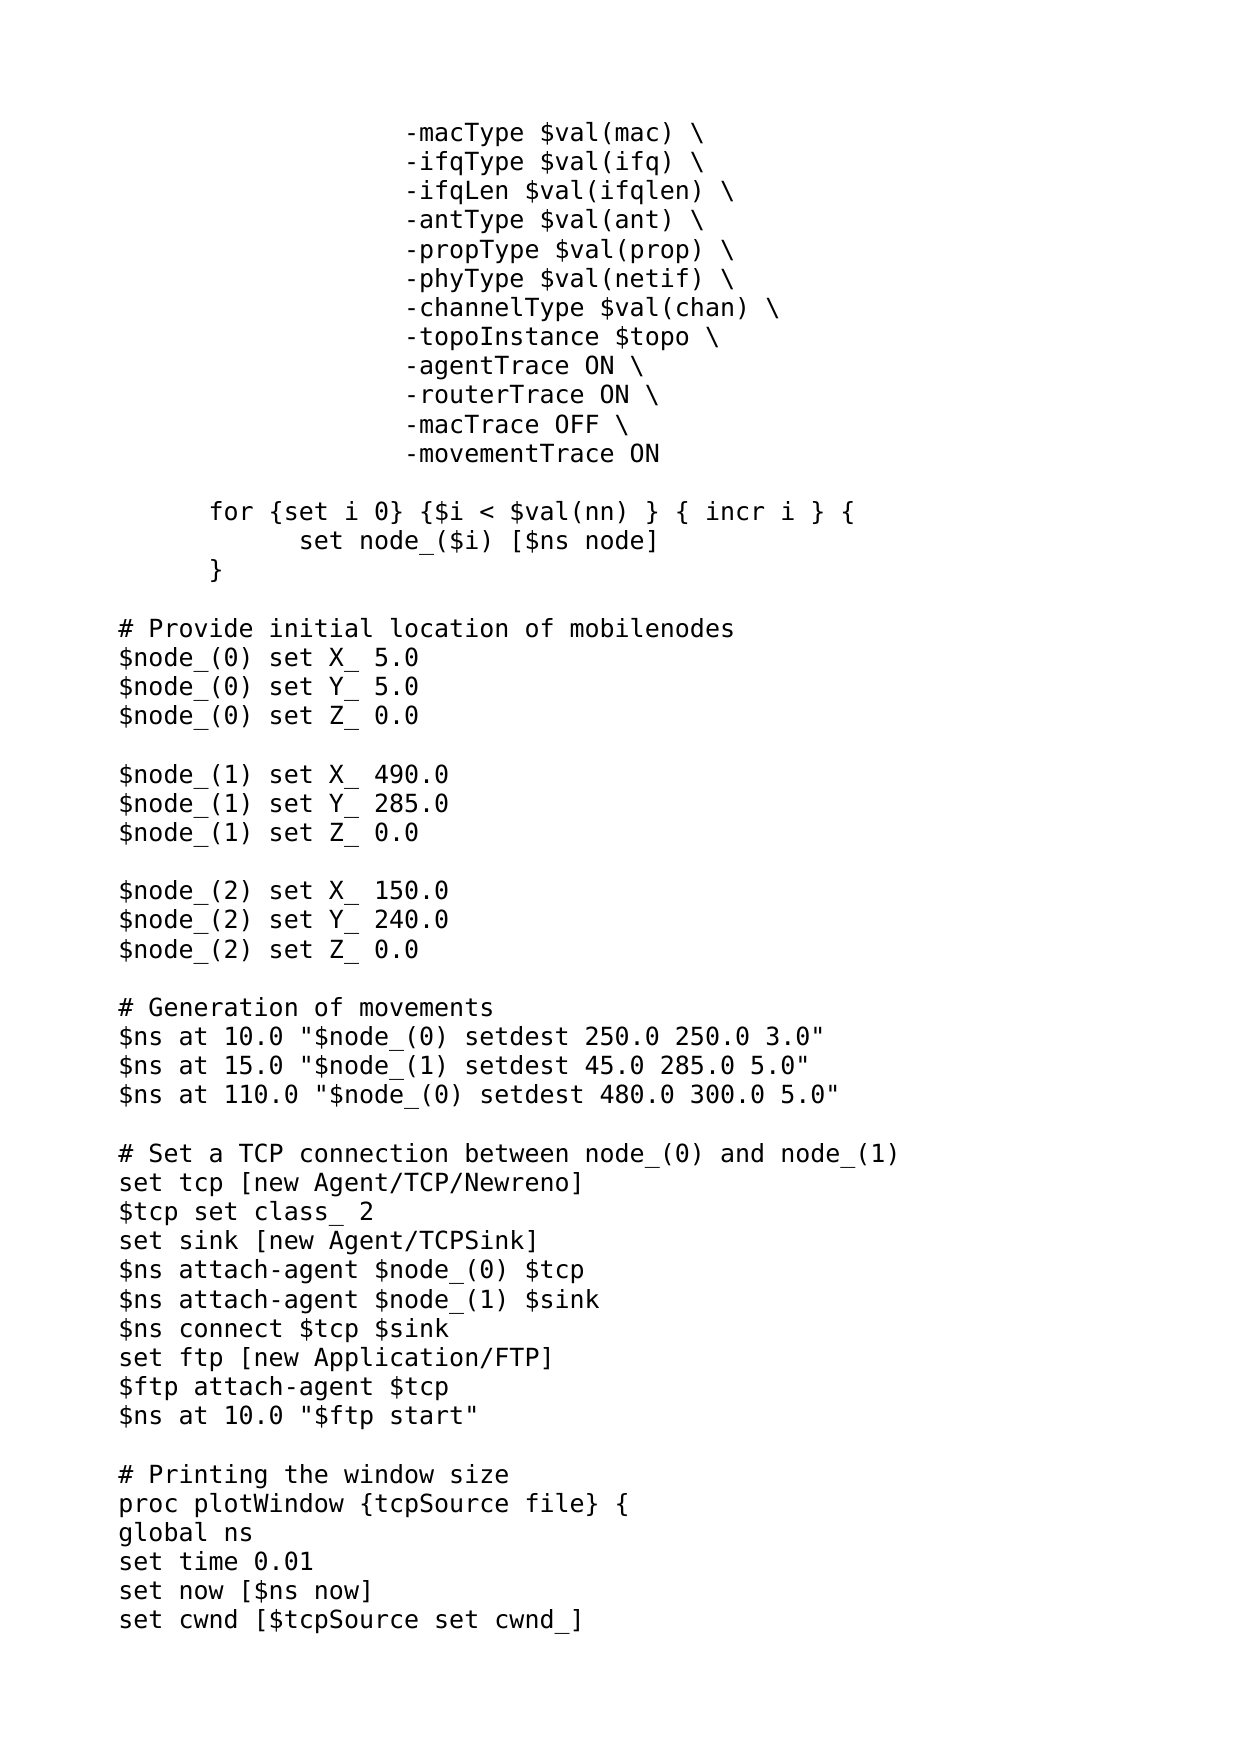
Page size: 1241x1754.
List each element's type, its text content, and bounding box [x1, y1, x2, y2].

text $ns at 110.0 "$node_(0) setdest 480.0 300.0 5.0" [118, 1081, 1122, 1110]
text $node_(1) set Z_ 0.0 [118, 818, 1122, 847]
text $node_(0) set Y_ 5.0 [118, 672, 1122, 701]
text $node_(0) set Z_ 0.0 [118, 701, 1122, 731]
text $node_(2) set X_ 150.0 [118, 876, 1122, 906]
text } [118, 556, 1122, 585]
text -ifqLen $val(ifqlen) \ [118, 176, 1122, 206]
text set sink [new Agent/TCPSink] [118, 1226, 1122, 1256]
text global ns [118, 1518, 1122, 1547]
text $node_(2) set Z_ 0.0 [118, 935, 1122, 964]
text set time 0.01 [118, 1547, 1122, 1576]
text $ns attach-agent $node_(1) $sink [118, 1285, 1122, 1314]
text $ns at 15.0 "$node_(1) setdest 45.0 285.0 5.0" [118, 1051, 1122, 1081]
text # Set a TCP connection between node_(0) and node_(1) [118, 1139, 1122, 1168]
text -ifqType $val(ifq) \ [118, 147, 1122, 176]
text -propType $val(prop) \ [118, 235, 1122, 264]
text # Generation of movements [118, 993, 1122, 1022]
text set now [$ns now] [118, 1576, 1122, 1606]
text -phyType $val(netif) \ [118, 264, 1122, 293]
text $ns at 10.0 "$node_(0) setdest 250.0 250.0 3.0" [118, 1022, 1122, 1051]
text $node_(1) set X_ 490.0 [118, 760, 1122, 789]
text $node_(2) set Y_ 240.0 [118, 906, 1122, 935]
text $ns at 10.0 "$ftp start" [118, 1401, 1122, 1431]
text # Provide initial location of mobilenodes [118, 614, 1122, 643]
text -macType $val(mac) \ [118, 118, 1122, 147]
text set ftp [new Application/FTP] [118, 1343, 1122, 1372]
text $ns connect $tcp $sink [118, 1314, 1122, 1343]
text $ftp attach-agent $tcp [118, 1372, 1122, 1401]
text -antType $val(ant) \ [118, 206, 1122, 235]
text -topoInstance $topo \ [118, 322, 1122, 351]
text -macTrace OFF \ [118, 410, 1122, 439]
text $node_(1) set Y_ 285.0 [118, 789, 1122, 818]
text proc plotWindow {tcpSource file} { [118, 1489, 1122, 1518]
text set cwnd [$tcpSource set cwnd_] [118, 1606, 1122, 1635]
text # Printing the window size [118, 1460, 1122, 1489]
text -routerTrace ON \ [118, 381, 1122, 410]
text $ns attach-agent $node_(0) $tcp [118, 1256, 1122, 1285]
text $node_(0) set X_ 5.0 [118, 643, 1122, 672]
text -agentTrace ON \ [118, 351, 1122, 381]
text -channelType $val(chan) \ [118, 293, 1122, 322]
text set tcp [new Agent/TCP/Newreno] [118, 1168, 1122, 1197]
text set node_($i) [$ns node] [118, 526, 1122, 556]
text -movementTrace ON [118, 439, 1122, 468]
text for {set i 0} {$i < $val(nn) } { incr i } { [118, 497, 1122, 526]
text $tcp set class_ 2 [118, 1197, 1122, 1226]
